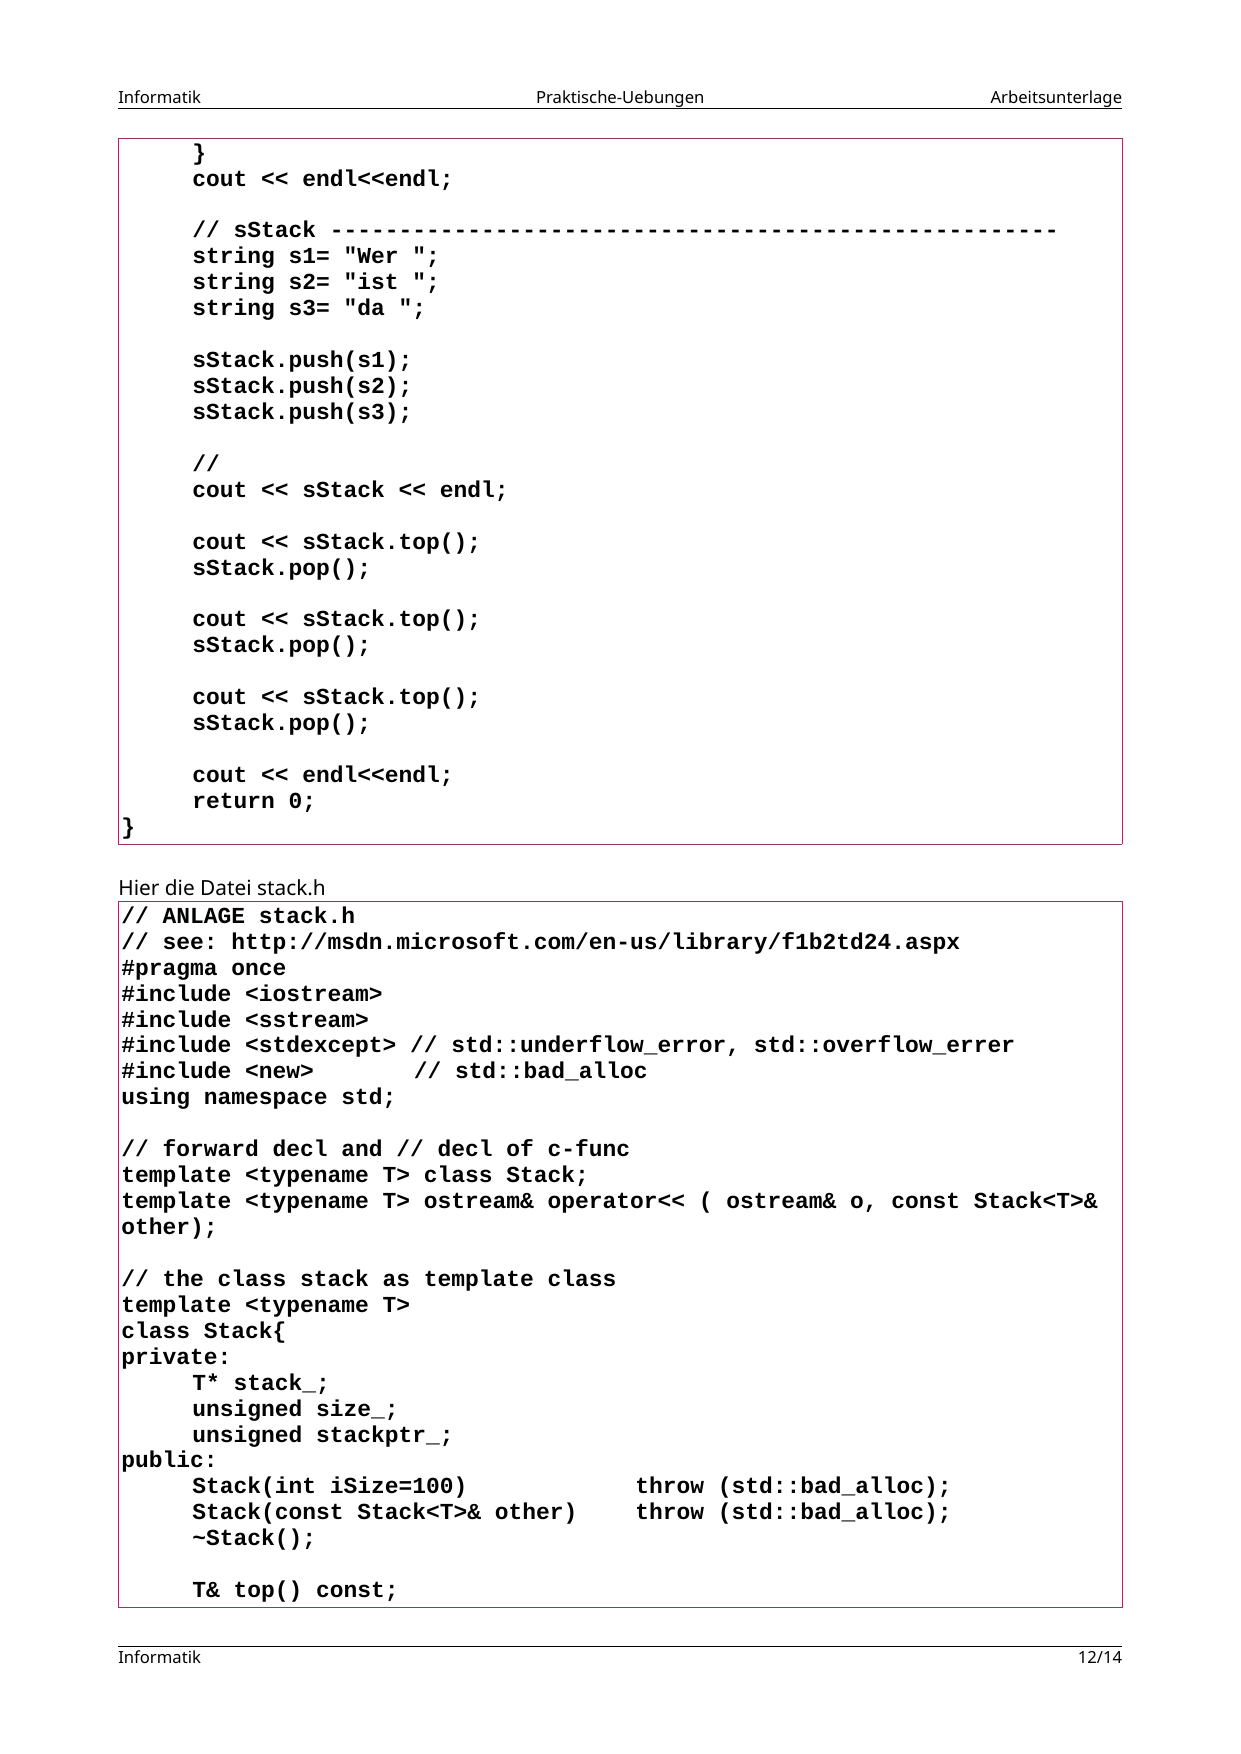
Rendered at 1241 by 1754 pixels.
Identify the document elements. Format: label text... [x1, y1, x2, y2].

text sStack.push(s1); [119, 345, 1122, 371]
text #pragma once [119, 953, 1122, 979]
text // the class stack as template class [119, 1264, 1122, 1290]
text #include <iostream> [119, 979, 1122, 1005]
text sStack.pop(); [119, 708, 1122, 734]
text public: [119, 1446, 1122, 1472]
text template <typename T> [119, 1290, 1122, 1316]
text sStack.pop(); [119, 631, 1122, 657]
text template <typename T> ostream& operator<< ( ostream& o, const Stack<T>& other); [119, 1186, 1122, 1238]
text unsigned stackptr_; [119, 1420, 1122, 1446]
text cout << endl<<endl; [119, 760, 1122, 786]
text string s1= "Wer "; [119, 242, 1122, 268]
text cout << endl<<endl; [119, 164, 1122, 190]
text } [119, 812, 1122, 844]
text cout << sStack.top(); [119, 527, 1122, 553]
text using namespace std; [119, 1083, 1122, 1109]
text cout << sStack.top(); [119, 605, 1122, 631]
text ~Stack(); [119, 1524, 1122, 1549]
text // ANLAGE stack.h [119, 902, 1122, 927]
text T* stack_; [119, 1368, 1122, 1394]
text Stack(int iSize=100) throw (std::bad_alloc); [119, 1472, 1122, 1498]
text return 0; [119, 786, 1122, 812]
text sStack.push(s2); [119, 371, 1122, 397]
text Stack(const Stack<T>& other) throw (std::bad_alloc); [119, 1498, 1122, 1524]
text // sStack ----------------------------------------------------- [119, 216, 1122, 242]
text cout << sStack.top(); [119, 683, 1122, 708]
text private: [119, 1342, 1122, 1368]
text unsigned size_; [119, 1394, 1122, 1420]
text T& top() const; [119, 1576, 1122, 1607]
text sStack.push(s3); [119, 397, 1122, 423]
text cout << sStack << endl; [119, 475, 1122, 501]
text #include <new> // std::bad_alloc [119, 1057, 1122, 1083]
text class Stack{ [119, 1316, 1122, 1342]
text template <typename T> class Stack; [119, 1161, 1122, 1186]
text Hier die Datei stack.h [118, 873, 1122, 901]
text } [119, 139, 1122, 164]
text // [119, 449, 1122, 475]
text sStack.pop(); [119, 553, 1122, 579]
text #include <stdexcept> // std::underflow_error, std::overflow_errer [119, 1031, 1122, 1057]
text // see: http://msdn.microsoft.com/en-us/library/f1b2td24.aspx [119, 927, 1122, 953]
text #include <sstream> [119, 1005, 1122, 1031]
text // forward decl and // decl of c-func [119, 1134, 1122, 1161]
text string s2= "ist "; [119, 268, 1122, 293]
text string s3= "da "; [119, 293, 1122, 319]
